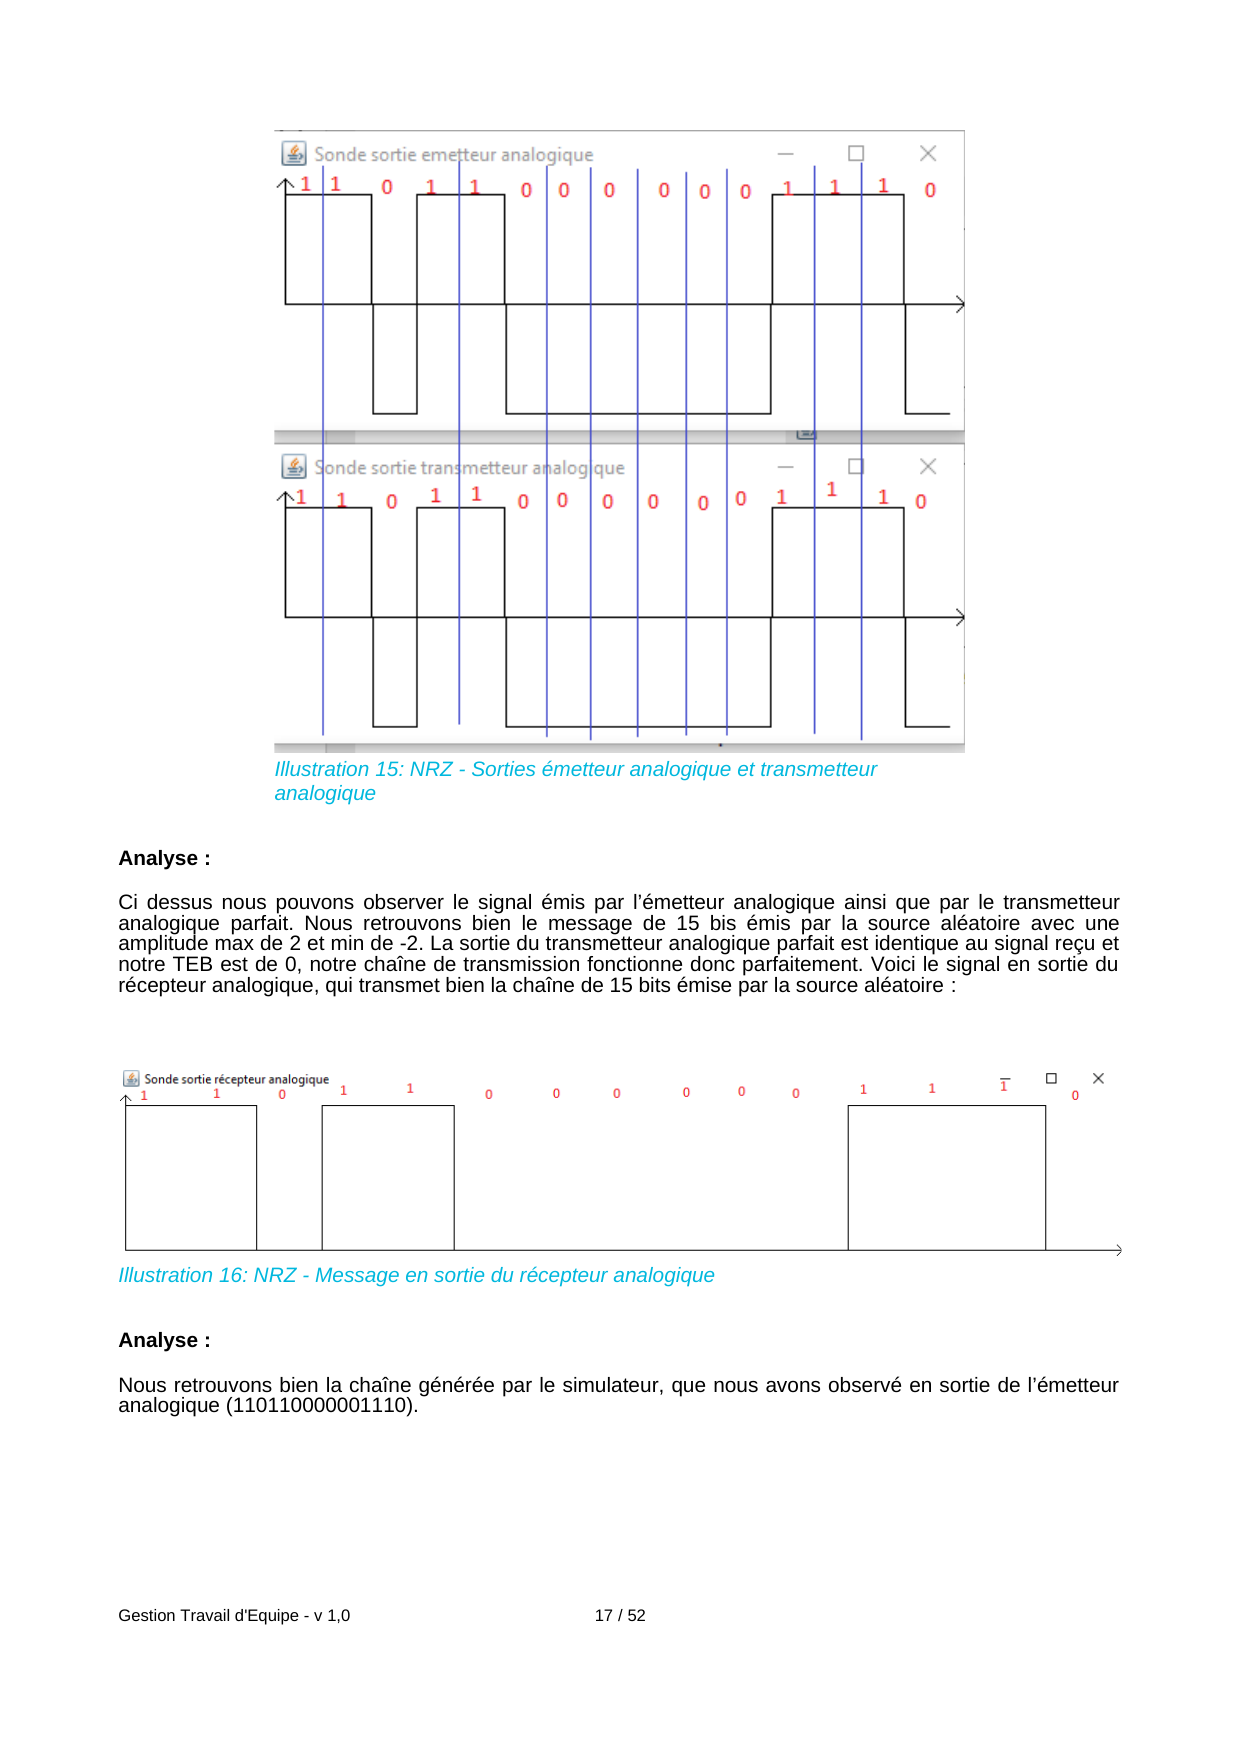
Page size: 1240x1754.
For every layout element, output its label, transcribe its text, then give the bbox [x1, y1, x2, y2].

text Illustration 16: NRZ - Message en sortie du récepteur analogique [118, 1259, 1121, 1287]
text Analyse : [118, 849, 1121, 869]
text Ci dessus nous pouvons observer le signal émis par l’émetteur analogique ainsi que par le transmetteur analogique parfait. Nous retrouvons bien le message de 15 bis émis par la source aléatoire avec une amplitude max de 2 et min de -2. La sortie du transmetteur analogique parfait est identique au signal reçu et notre TEB est de 0, notre chaîne de transmission fonctionne donc parfaitement. Voici le signal en sortie du récepteur analogique, qui transmet bien la chaîne de 15 bits émise par la source aléatoire : [118, 893, 1121, 996]
text Nous retrouvons bien la chaîne générée par le simulateur, que nous avons observé en sortie de l’émetteur analogique (110110000001110). [118, 1376, 1121, 1417]
text Analyse : [118, 1331, 1121, 1352]
picture [274, 130, 965, 753]
picture [118, 1064, 1122, 1259]
text Illustration 15: NRZ - Sorties émetteur analogique et transmetteur analogique [274, 753, 965, 805]
